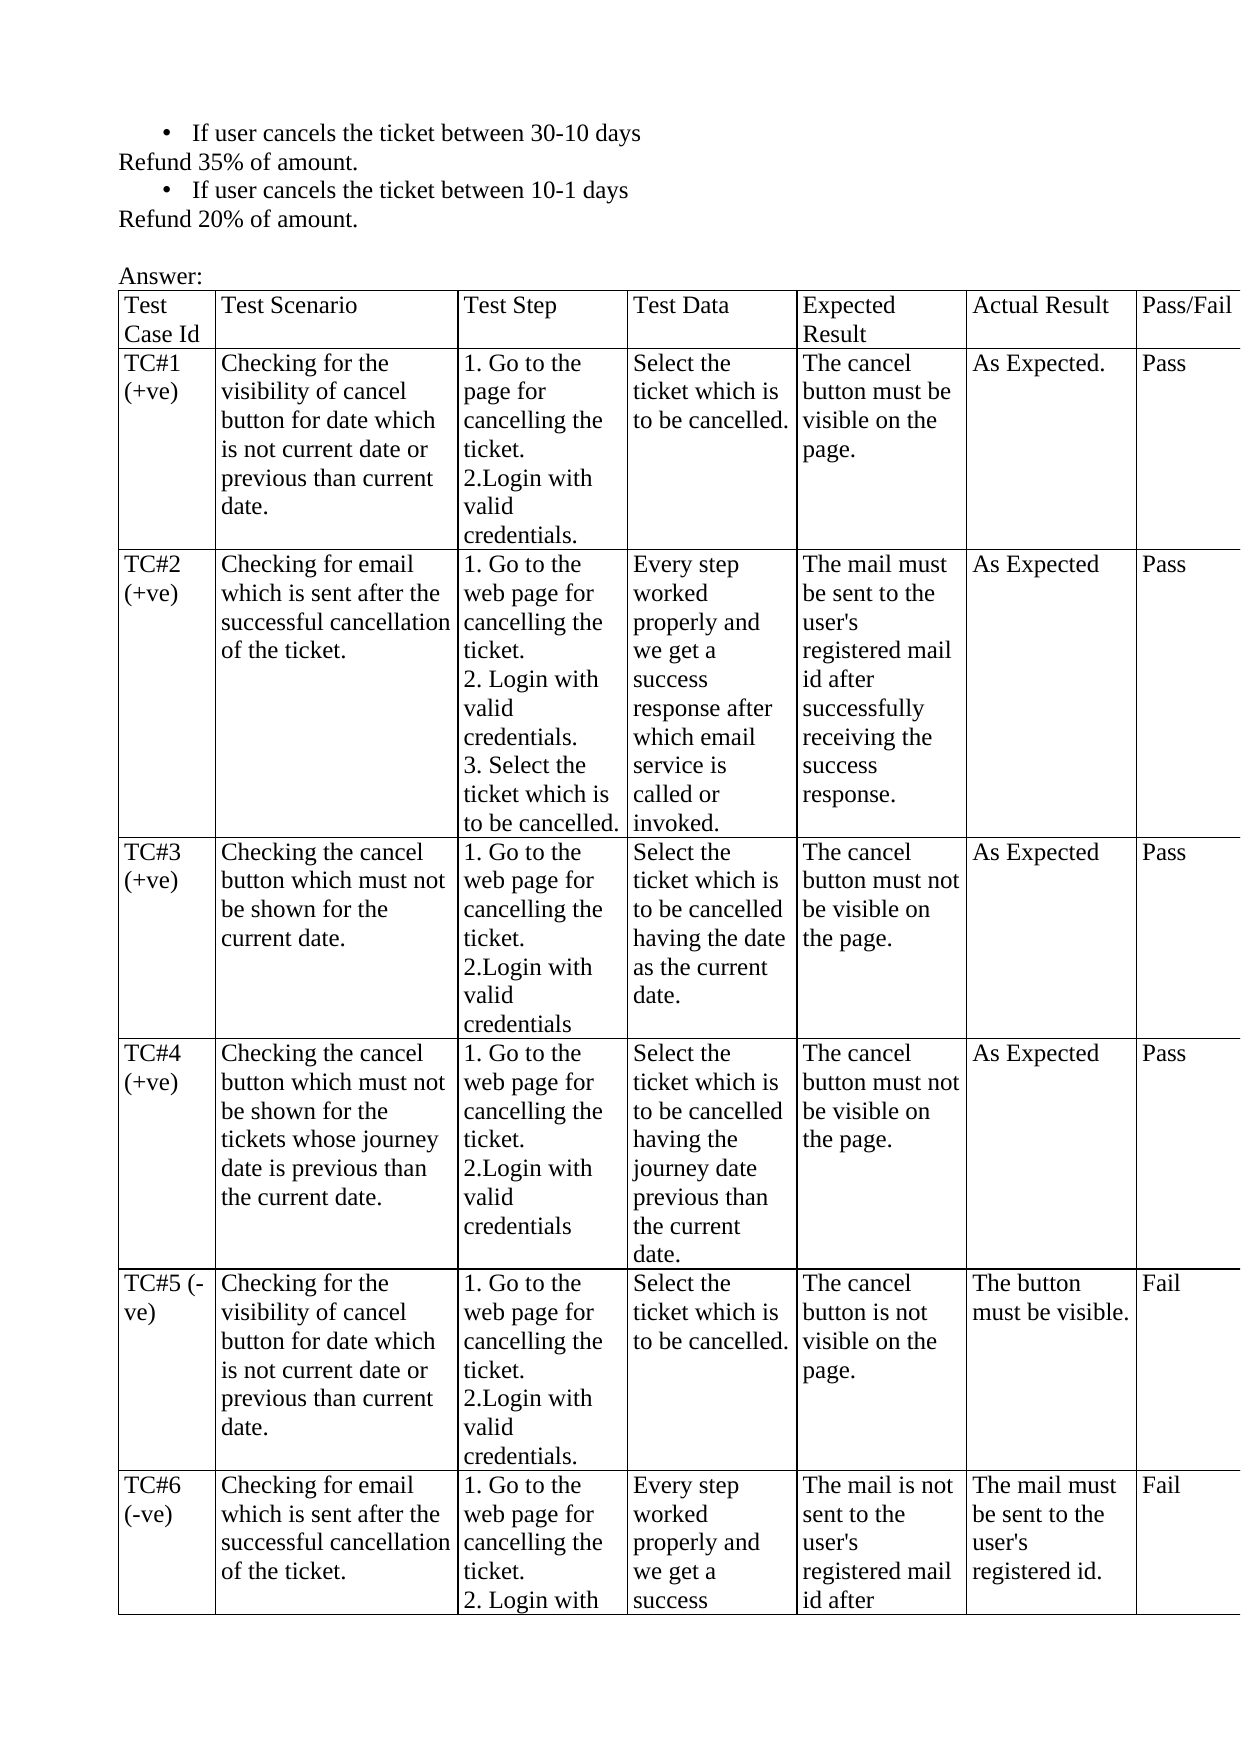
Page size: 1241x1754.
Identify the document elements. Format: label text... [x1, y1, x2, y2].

list If user cancels the ticket between 10-1 days [162, 176, 1122, 204]
table_cell Checking for email which is sent after the successful cancellation of the ticket. [216, 1471, 457, 1614]
table_cell Checking for email which is sent after the successful cancellation of the ticket. [216, 550, 457, 837]
table_cell TC#5 (-ve) [119, 1270, 215, 1470]
table_cell The cancel button must be visible on the page. [798, 349, 966, 549]
table_cell TC#2 (+ve) [119, 550, 215, 837]
table_cell As Expected [967, 838, 1136, 1038]
table_cell Every step worked properly and we get a success [628, 1471, 796, 1614]
table_cell Checking for the visibility of cancel button for date which is not current date or previous than current date. [216, 349, 457, 549]
table_header Actual Result [967, 291, 1136, 348]
table_cell Select the ticket which is to be cancelled. [628, 349, 796, 549]
table_cell Every step worked properly and we get a success response after which email service is called or invoked. [628, 550, 796, 837]
table_header Test Case Id [119, 291, 215, 348]
text Refund 35% of amount. [118, 147, 1122, 176]
table_cell 1. Go to the web page for cancelling the ticket. 2. Login with [459, 1471, 627, 1614]
table_cell 1. Go to the web page for cancelling the ticket. 2.Login with valid credentials. [459, 1270, 627, 1470]
table_header Test Step [459, 291, 627, 348]
table_cell TC#6 (-ve) [119, 1471, 215, 1614]
table_cell TC#1 (+ve) [119, 349, 215, 549]
table_cell 1. Go to the web page for cancelling the ticket. 2.Login with valid credentials [459, 1039, 627, 1268]
table_header Expected Result [798, 291, 966, 348]
table_cell Checking the cancel button which must not be shown for the current date. [216, 838, 457, 1038]
table_cell TC#4 (+ve) [119, 1039, 215, 1268]
table_header Pass/Fail [1137, 291, 1240, 348]
table_cell Select the ticket which is to be cancelled having the date as the current date. [628, 838, 796, 1038]
table_header Test Data [628, 291, 796, 348]
table_cell Select the ticket which is to be cancelled. [628, 1270, 796, 1470]
table_cell The mail is not sent to the user's registered mail id after [798, 1471, 966, 1614]
table_cell The button must be visible. [967, 1270, 1136, 1470]
table_cell The mail must be sent to the user's registered mail id after successfully receiving the success response. [798, 550, 966, 837]
table_cell As Expected. [967, 349, 1136, 549]
list If user cancels the ticket between 30-10 days [162, 118, 1122, 147]
table_cell The mail must be sent to the user's registered id. [967, 1471, 1136, 1614]
table_cell 1. Go to the web page for cancelling the ticket. 2.Login with valid credentials [459, 838, 627, 1038]
table_cell Pass [1137, 1039, 1240, 1268]
table_cell Checking the cancel button which must not be shown for the tickets whose journey date is previous than the current date. [216, 1039, 457, 1268]
table_cell The cancel button is not visible on the page. [798, 1270, 966, 1470]
table_cell Pass [1137, 349, 1240, 549]
table_cell The cancel button must not be visible on the page. [798, 1039, 966, 1268]
table_cell As Expected [967, 550, 1136, 837]
table_cell Select the ticket which is to be cancelled having the journey date previous than the current date. [628, 1039, 796, 1268]
text Refund 20% of amount. [118, 204, 1122, 233]
table_cell Fail [1137, 1270, 1240, 1470]
table_header Test Scenario [216, 291, 457, 348]
table_cell TC#3 (+ve) [119, 838, 215, 1038]
text Answer: [118, 261, 1122, 290]
table_cell Pass [1137, 838, 1240, 1038]
table_cell As Expected [967, 1039, 1136, 1268]
table_cell 1. Go to the web page for cancelling the ticket. 2. Login with valid credentials. 3. Select the ticket which is to be cancelled. [459, 550, 627, 837]
table_cell Checking for the visibility of cancel button for date which is not current date or previous than current date. [216, 1270, 457, 1470]
table_cell Pass [1137, 550, 1240, 837]
table_cell The cancel button must not be visible on the page. [798, 838, 966, 1038]
table_cell Fail [1137, 1471, 1240, 1614]
table_cell 1. Go to the page for cancelling the ticket. 2.Login with valid credentials. [459, 349, 627, 549]
